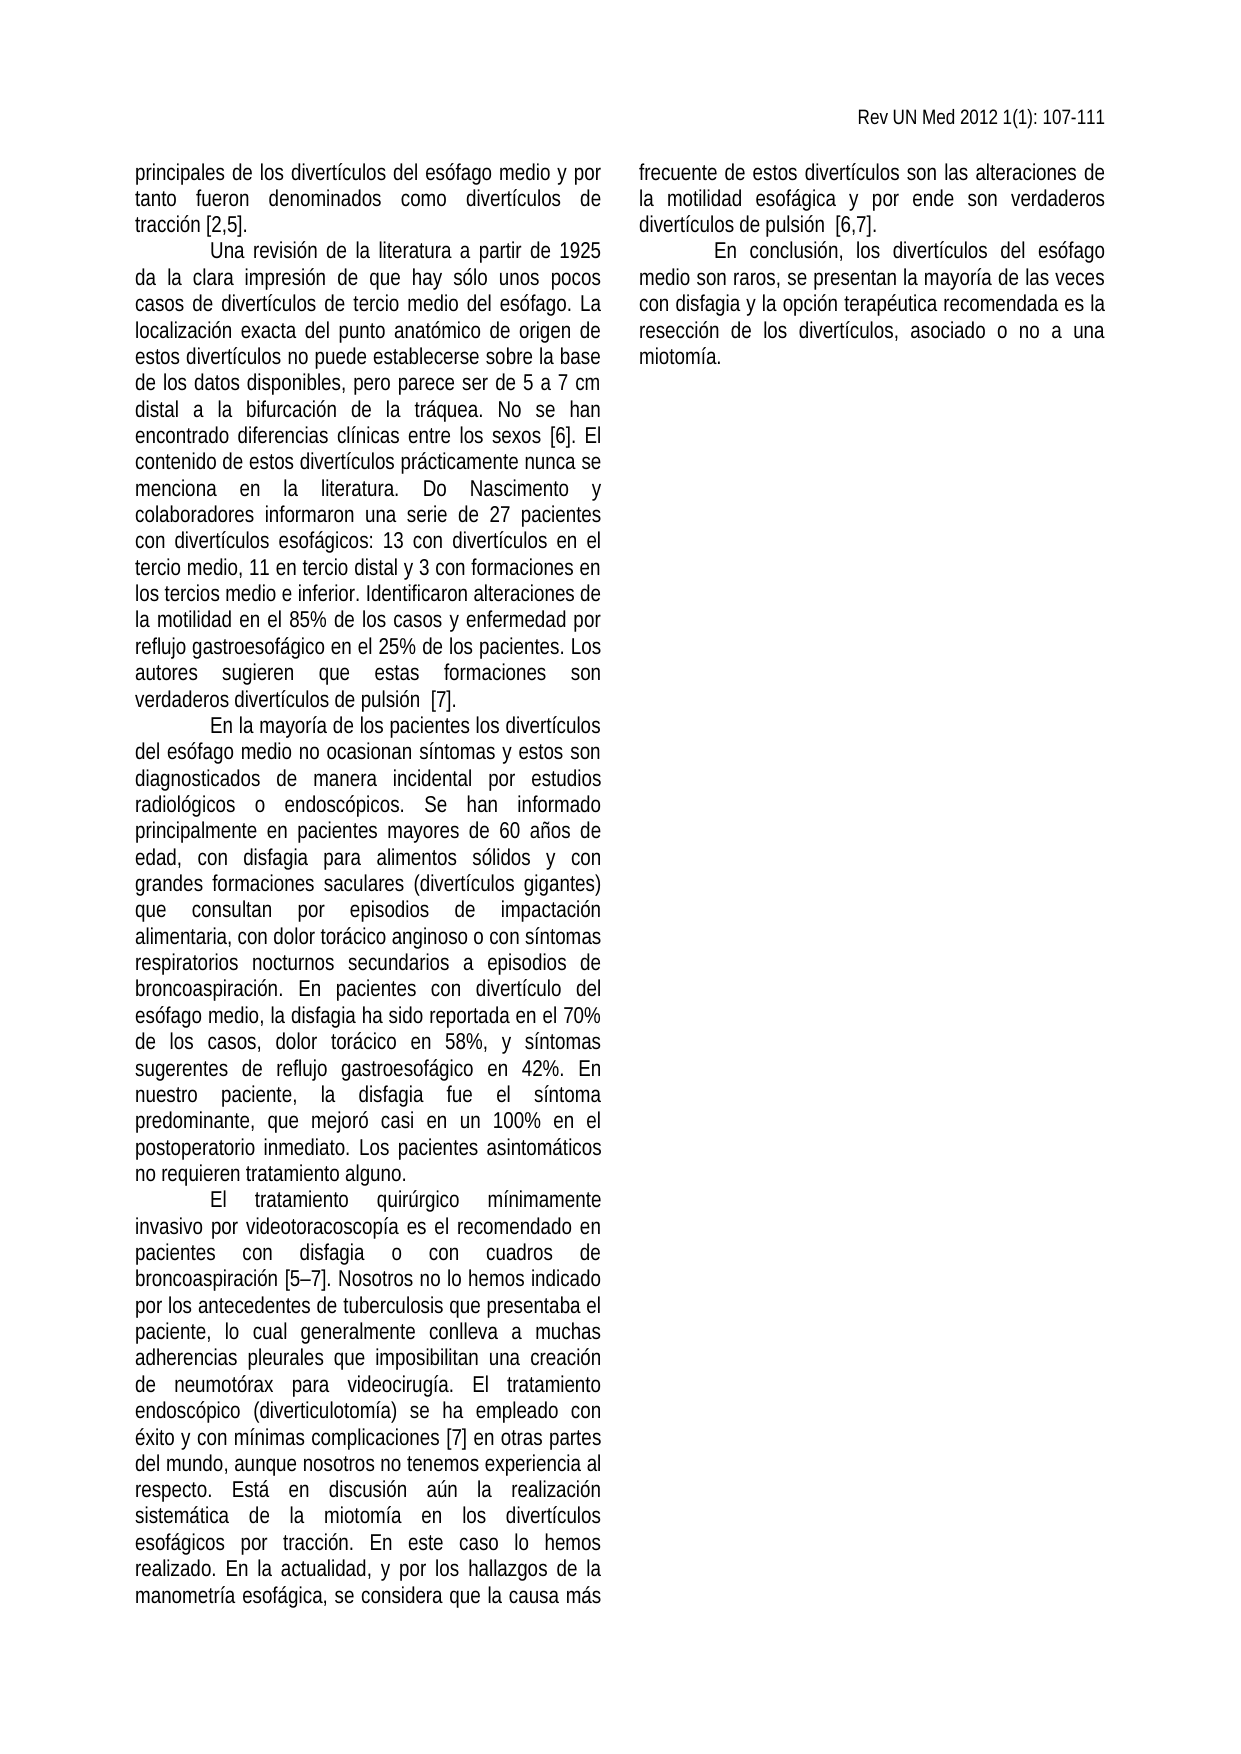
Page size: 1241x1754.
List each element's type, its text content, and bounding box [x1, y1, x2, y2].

text El tratamiento quirúrgico mínimamente invasivo por videotoracoscopía es el recomendado en pacientes con disfagia o con cuadros de broncoaspiración [5–7]. Nosotros no lo hemos indicado por los antecedentes de tuberculosis que presentaba el paciente, lo cual generalmente conlleva a muchas adherencias pleurales que imposibilitan una creación de neumotórax para videocirugía. El tratamiento endoscópico (diverticulotomía) se ha empleado con éxito y con mínimas complicaciones [7] en otras partes del mundo, aunque nosotros no tenemos experiencia al respecto. Está en discusión aún la realización sistemática de la miotomía en los divertículos esofágicos por tracción. En este caso lo hemos realizado. En la actualidad, y por los hallazgos de la manometría esofágica, se considera que la causa más [135, 1186, 601, 1608]
text En conclusión, los divertículos del esófago medio son raros, se presentan la mayoría de las veces con disfagia y la opción terapéutica recomendada es la resección de los divertículos, asociado o no a una miotomía. [639, 237, 1105, 369]
text En la mayoría de los pacientes los divertículos del esófago medio no ocasionan síntomas y estos son diagnosticados de manera incidental por estudios radiológicos o endoscópicos. Se han informado principalmente en pacientes mayores de 60 años de edad, con disfagia para alimentos sólidos y con grandes formaciones saculares (divertículos gigantes) que consultan por episodios de impactación alimentaria, con dolor torácico anginoso o con síntomas respiratorios nocturnos secundarios a episodios de broncoaspiración. En pacientes con divertículo del esófago medio, la disfagia ha sido reportada en el 70% de los casos, dolor torácico en 58%, y síntomas sugerentes de reflujo gastroesofágico en 42%. En nuestro paciente, la disfagia fue el síntoma predominante, que mejoró casi en un 100% en el postoperatorio inmediato. Los pacientes asintomáticos no requieren tratamiento alguno. [135, 712, 601, 1186]
text Una revisión de la literatura a partir de 1925 da la clara impresión de que hay sólo unos pocos casos de divertículos de tercio medio del esófago. La localización exacta del punto anatómico de origen de estos divertículos no puede establecerse sobre la base de los datos disponibles, pero parece ser de 5 a 7 cm distal a la bifurcación de la tráquea. No se han encontrado diferencias clínicas entre los sexos [6]. El contenido de estos divertículos prácticamente nunca se menciona en la literatura. Do Nascimento y colaboradores informaron una serie de 27 pacientes con divertículos esofágicos: 13 con divertículos en el tercio medio, 11 en tercio distal y 3 con formaciones en los tercios medio e inferior. Identificaron alteraciones de la motilidad en el 85% de los casos y enfermedad por reflujo gastroesofágico en el 25% de los pacientes. Los autores sugieren que estas formaciones son verdaderos divertículos de pulsión [7]. [135, 237, 601, 712]
text principales de los divertículos del esófago medio y por tanto fueron denominados como divertículos de tracción [2,5]. [135, 158, 601, 237]
text frecuente de estos divertículos son las alteraciones de la motilidad esofágica y por ende son verdaderos divertículos de pulsión [6,7]. [639, 158, 1105, 237]
